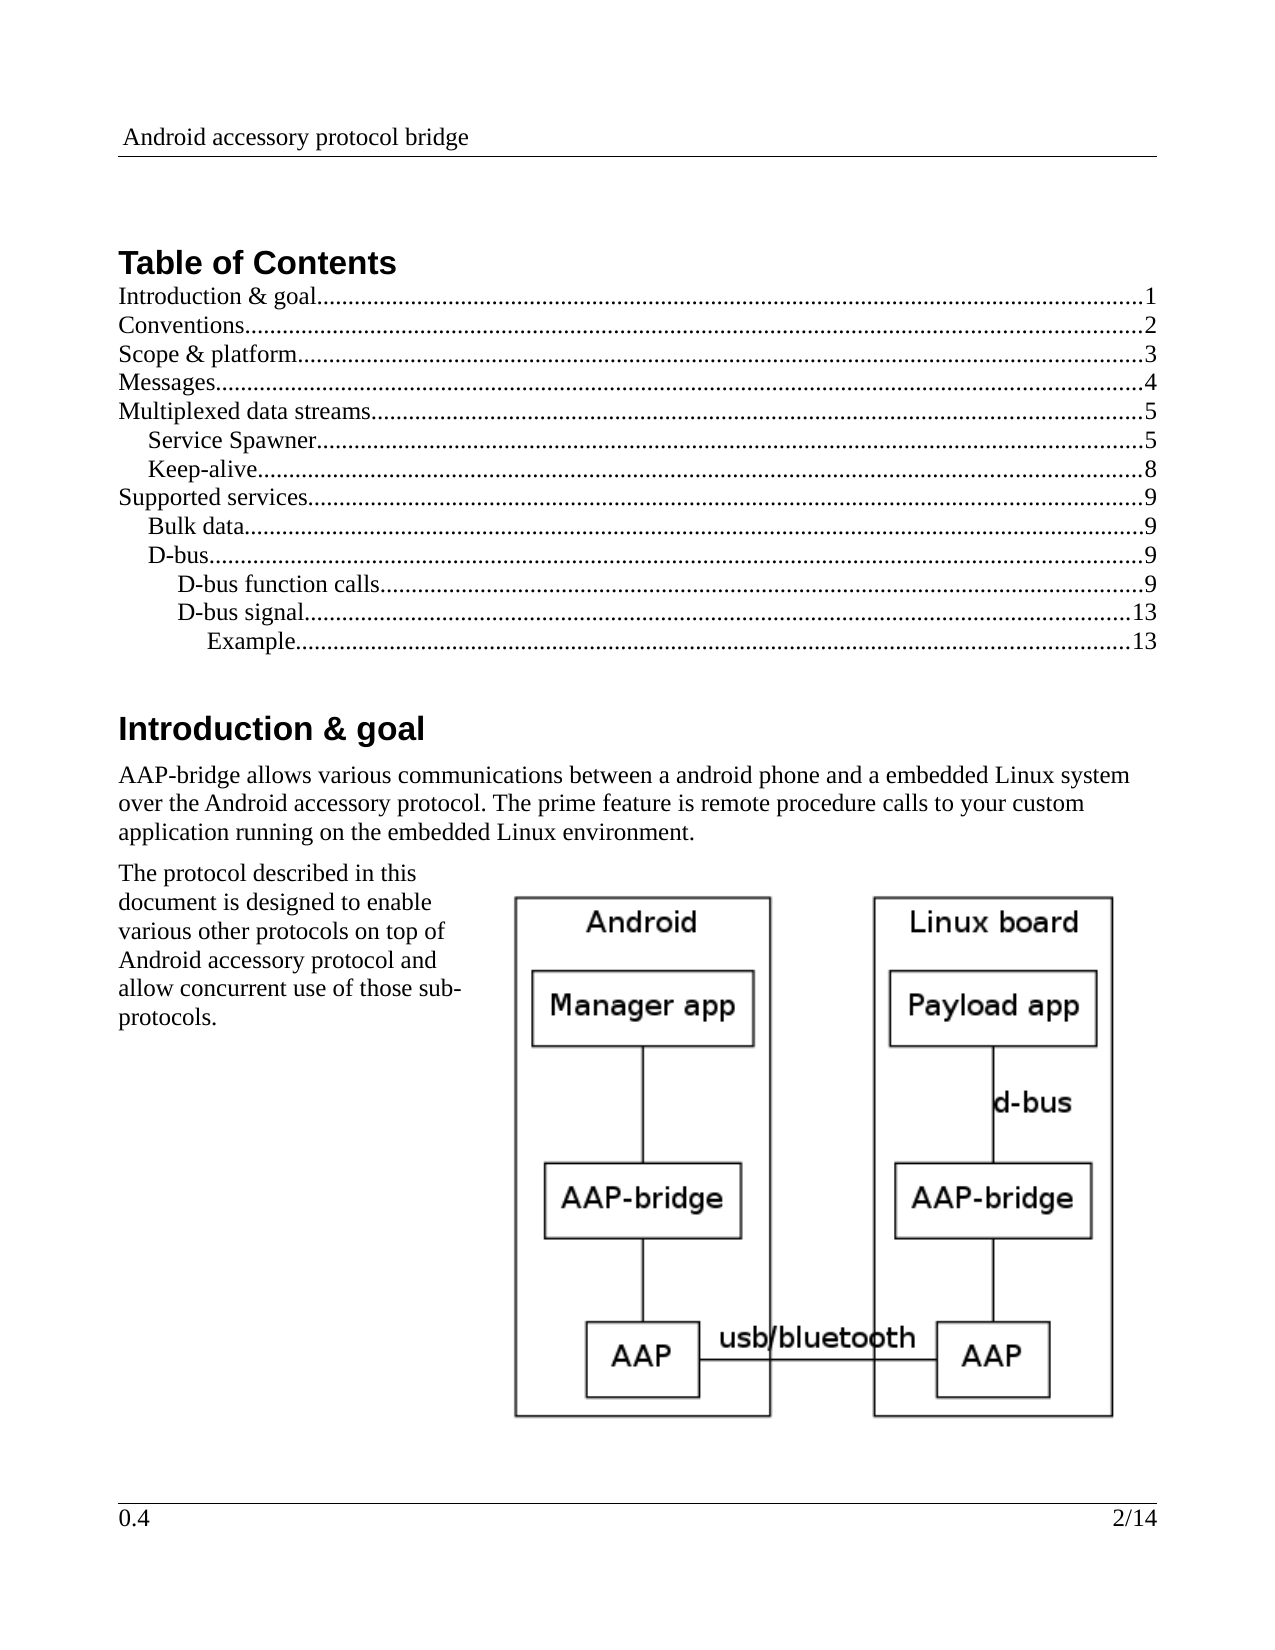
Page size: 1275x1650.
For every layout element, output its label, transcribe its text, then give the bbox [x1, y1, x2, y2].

text Introduction & goal 1 [118, 281, 1157, 310]
text AAP-bridge allows various communications between a android phone and a embedded Linux system over the Android accessory protocol. The prime feature is remote procedure calls to your custom application running on the embedded Linux environment. [118, 760, 1157, 846]
text Keep-alive 8 [148, 454, 1157, 482]
text Multiplexed data streams 5 [118, 396, 1157, 425]
picture [491, 873, 1137, 1442]
text Bulk data 9 [148, 511, 1157, 540]
text D-bus signal 13 [177, 597, 1157, 626]
text Service Spawner 5 [148, 425, 1157, 454]
text Supported services 9 [118, 482, 1157, 511]
subtitle Introduction & goal [118, 709, 1157, 747]
text D-bus 9 [148, 540, 1157, 569]
text D-bus function calls 9 [177, 569, 1157, 597]
text Conventions 2 [118, 310, 1157, 339]
text Messages 4 [118, 367, 1157, 396]
subtitle Table of Contents [118, 243, 1157, 281]
text Example 13 [207, 626, 1157, 655]
text Scope & platform 3 [118, 339, 1157, 367]
text The protocol described in this document is designed to enable various other protocols on top of Android accessory protocol and allow concurrent use of those sub-protocols. [118, 858, 1157, 1031]
